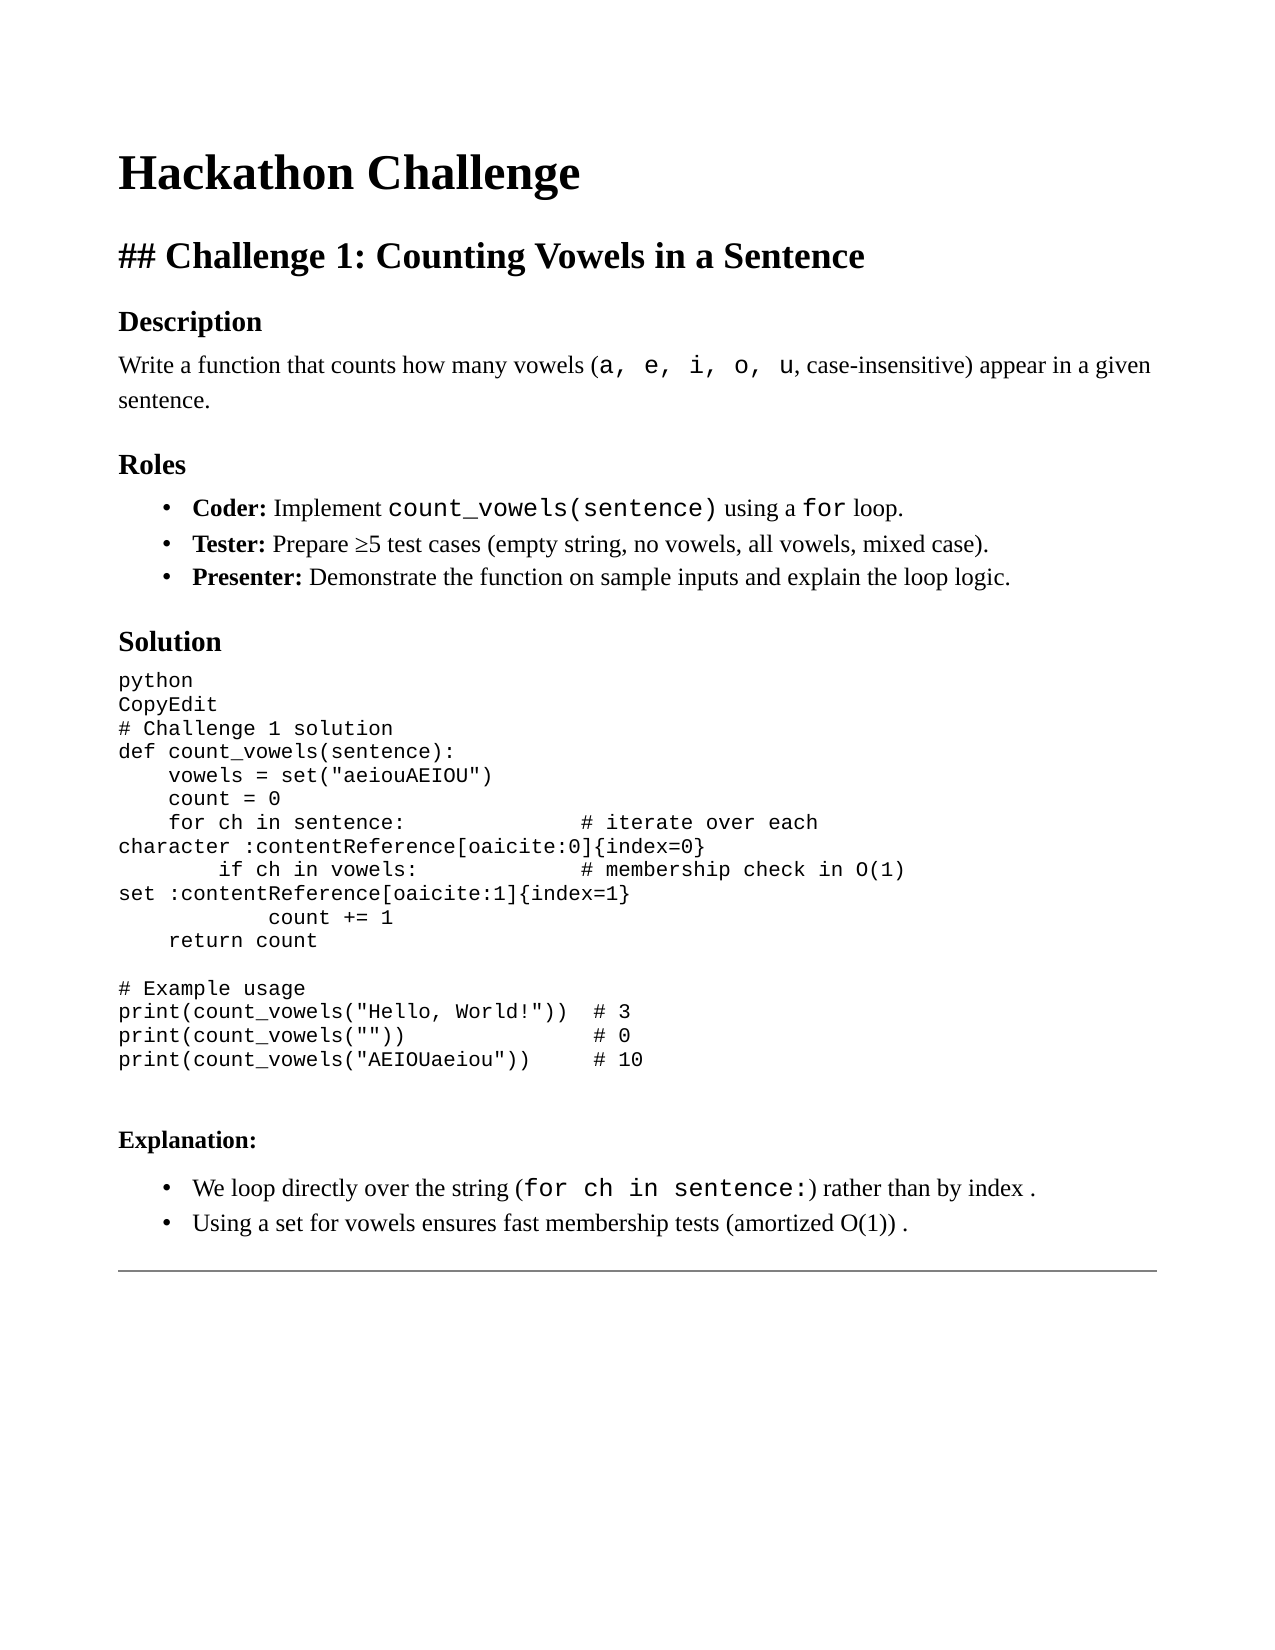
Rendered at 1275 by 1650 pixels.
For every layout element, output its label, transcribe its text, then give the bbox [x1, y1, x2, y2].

text # Example usage [118, 978, 1157, 1001]
text Write a function that counts how many vowels (a, e, i, o, u, case‑insensitive) appear in a given sentence. [118, 350, 1157, 414]
text python [118, 670, 1157, 694]
text Explanation: [118, 1125, 1157, 1154]
subtitle ## Challenge 1: Counting Vowels in a Sentence [118, 234, 1157, 277]
subtitle Hackathon Challenge [118, 143, 1157, 201]
text print(count_vowels("AEIOUaeiou")) # 10 [118, 1048, 1157, 1072]
list Using a set for vowels ensures fast membership tests (amortized O(1)) . [162, 1208, 1157, 1237]
text print(count_vowels("Hello, World!")) # 3 [118, 1001, 1157, 1025]
subtitle Solution [118, 624, 1157, 658]
list Presenter: Demonstrate the function on sample inputs and explain the loop logic. [162, 562, 1157, 591]
subtitle Roles [118, 447, 1157, 481]
text print(count_vowels("")) # 0 [118, 1025, 1157, 1048]
text count += 1 [118, 907, 1157, 930]
text if ch in vowels: # membership check in O(1) set :contentReference[oaicite:1]{index=1} [118, 859, 1157, 907]
list Coder: Implement count_vowels(sentence) using a for loop. [162, 493, 1157, 524]
subtitle Description [118, 304, 1157, 338]
text for ch in sentence: # iterate over each character :contentReference[oaicite:0]{index=0} [118, 812, 1157, 859]
text count = 0 [118, 788, 1157, 812]
text # Challenge 1 solution [118, 717, 1157, 741]
text return count [118, 930, 1157, 954]
text vowels = set("aeiouAEIOU") [118, 765, 1157, 788]
text def count_vowels(sentence): [118, 741, 1157, 765]
list Tester: Prepare ≥5 test cases (empty string, no vowels, all vowels, mixed case). [162, 529, 1157, 558]
list We loop directly over the string (for ch in sentence:) rather than by index . [162, 1173, 1157, 1204]
text CopyEdit [118, 694, 1157, 717]
